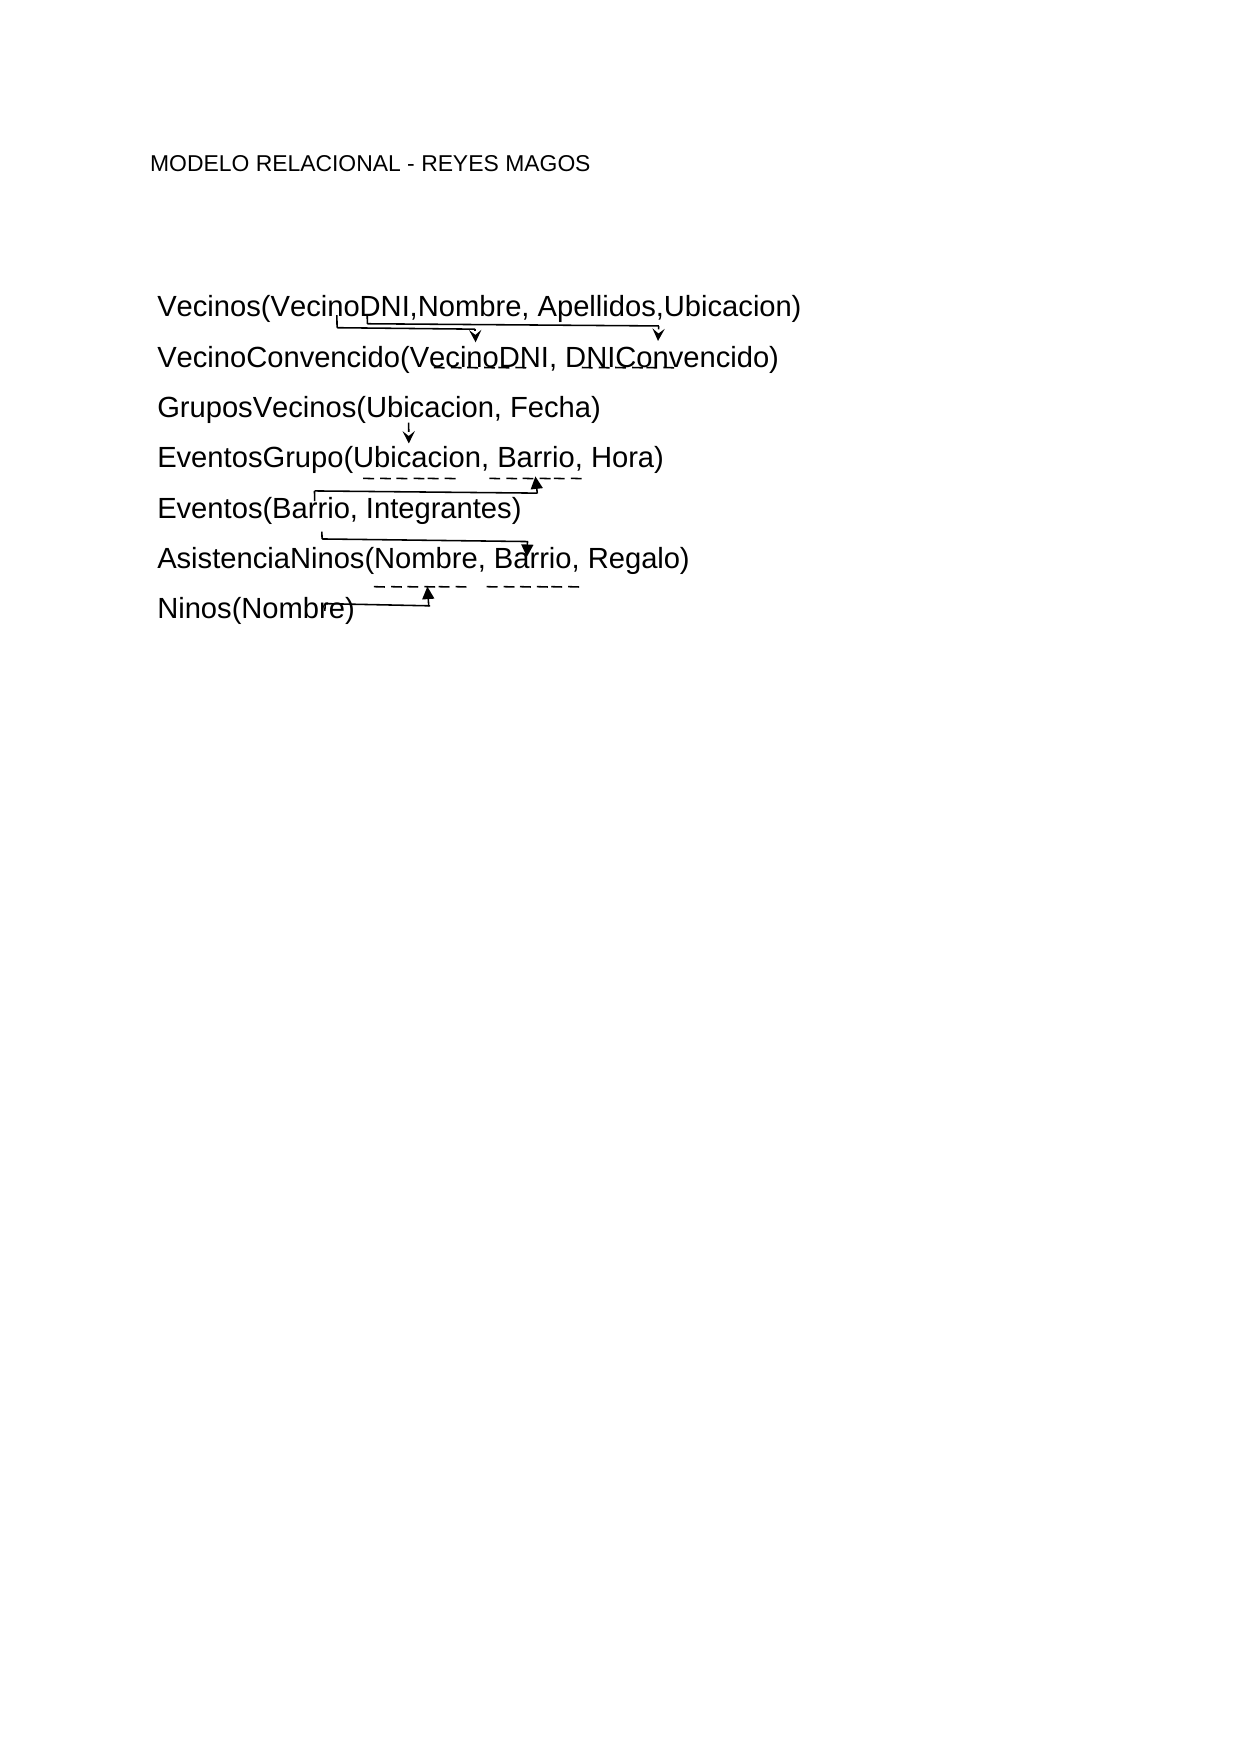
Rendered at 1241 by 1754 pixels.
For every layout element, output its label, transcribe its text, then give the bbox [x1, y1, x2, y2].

text MODELO RELACIONAL - REYES MAGOS [150, 150, 1090, 176]
